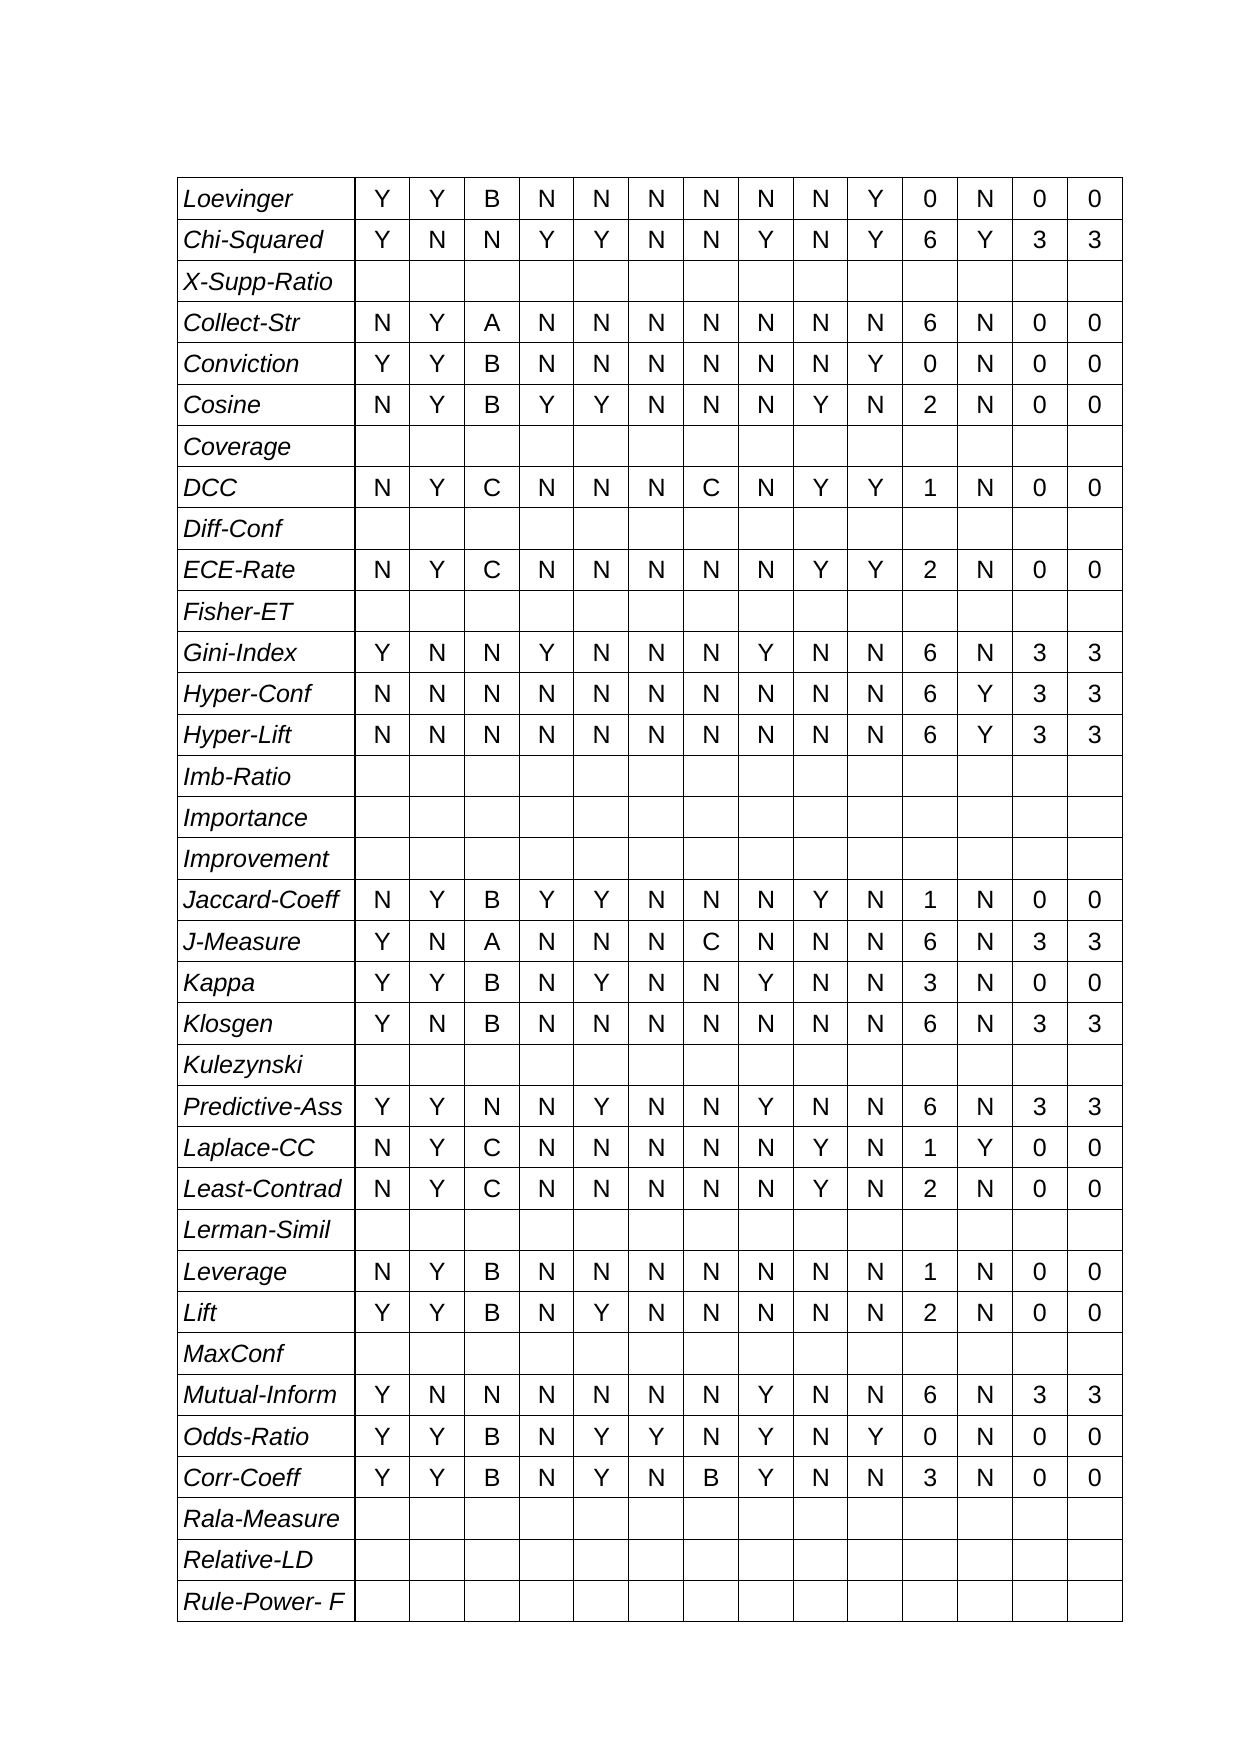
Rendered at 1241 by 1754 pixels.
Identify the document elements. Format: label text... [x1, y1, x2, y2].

table_cell Y [848, 178, 902, 218]
table_cell N [684, 632, 738, 672]
table_cell Y [574, 385, 628, 425]
table_cell [520, 1498, 573, 1538]
table_cell N [739, 385, 793, 425]
table_cell [958, 838, 1012, 878]
table_cell Y [356, 220, 409, 260]
table_cell 3 [1068, 673, 1122, 713]
table_cell N [739, 1292, 793, 1332]
table_cell Jaccard-Coeff [178, 880, 354, 920]
table_cell 0 [1013, 178, 1067, 218]
table_cell N [520, 1251, 573, 1291]
table_cell [794, 591, 847, 631]
table_cell N [684, 550, 738, 590]
table_cell 0 [1013, 1127, 1067, 1167]
table_cell N [629, 467, 683, 507]
table_cell N [794, 220, 847, 260]
table_cell Y [958, 220, 1012, 260]
table_cell N [629, 1375, 683, 1415]
table_cell N [574, 632, 628, 672]
table_cell [848, 508, 902, 548]
table_cell N [794, 1251, 847, 1291]
table_cell Corr-Coeff [178, 1457, 354, 1497]
table_cell Imb-Ratio [178, 756, 354, 796]
table_cell [356, 1045, 409, 1085]
table_cell N [410, 220, 464, 260]
table_cell [356, 756, 409, 796]
table_cell [739, 1210, 793, 1250]
table_cell A [465, 921, 519, 961]
table_cell [794, 1581, 847, 1621]
table_cell 2 [903, 385, 957, 425]
table_cell [739, 756, 793, 796]
table_cell N [520, 302, 573, 342]
table_cell 3 [1068, 1375, 1122, 1415]
table_cell 3 [1013, 1003, 1067, 1043]
table_cell [739, 1333, 793, 1373]
table_cell Y [410, 385, 464, 425]
table_cell [629, 756, 683, 796]
table_cell N [684, 1251, 738, 1291]
table_cell 0 [1068, 343, 1122, 383]
table_cell [794, 1333, 847, 1373]
table_cell 0 [1013, 1457, 1067, 1497]
table_cell Cosine [178, 385, 354, 425]
table_cell N [356, 550, 409, 590]
table_cell 1 [903, 1251, 957, 1291]
table_cell [410, 838, 464, 878]
table_cell N [465, 1375, 519, 1415]
table_cell N [739, 1003, 793, 1043]
table_cell Y [574, 1292, 628, 1332]
table_cell [629, 508, 683, 548]
table_cell 0 [1013, 1292, 1067, 1332]
table_cell 0 [1068, 178, 1122, 218]
table_cell [958, 1210, 1012, 1250]
table_cell 0 [1013, 343, 1067, 383]
table_cell [794, 1540, 847, 1580]
table_cell Y [794, 385, 847, 425]
table_cell N [629, 632, 683, 672]
table_cell [903, 1540, 957, 1580]
table_cell [629, 1498, 683, 1538]
table_cell N [520, 1375, 573, 1415]
table_cell [356, 1498, 409, 1538]
table_cell 0 [1068, 1127, 1122, 1167]
table_cell N [629, 1251, 683, 1291]
table_cell Y [356, 178, 409, 218]
table_cell N [574, 550, 628, 590]
table_cell Y [958, 673, 1012, 713]
table_cell Y [410, 1086, 464, 1126]
table_cell N [739, 715, 793, 755]
table_cell N [520, 343, 573, 383]
table_cell [465, 426, 519, 466]
table_cell [794, 838, 847, 878]
table_cell N [629, 1292, 683, 1332]
table_cell [903, 756, 957, 796]
table_cell Y [410, 1416, 464, 1456]
table_cell 3 [1013, 220, 1067, 260]
table_cell Y [739, 1416, 793, 1456]
table_cell [958, 1581, 1012, 1621]
table_cell 3 [1013, 1086, 1067, 1126]
table_cell 0 [1068, 1457, 1122, 1497]
table_cell Y [356, 921, 409, 961]
table_cell 1 [903, 880, 957, 920]
table_cell [1068, 261, 1122, 301]
table_cell [958, 261, 1012, 301]
table_cell N [739, 1168, 793, 1208]
table_cell [848, 1581, 902, 1621]
table_cell 2 [903, 1292, 957, 1332]
table_cell [684, 1540, 738, 1580]
table_cell N [574, 1168, 628, 1208]
table_cell [465, 1581, 519, 1621]
table_cell [684, 1210, 738, 1250]
table_cell Y [574, 880, 628, 920]
table_cell [520, 1540, 573, 1580]
table_cell Y [410, 1168, 464, 1208]
table_cell 3 [1013, 921, 1067, 961]
table_cell Y [958, 1127, 1012, 1167]
table_cell N [574, 921, 628, 961]
table_cell Lerman-Simil [178, 1210, 354, 1250]
table_cell N [848, 1457, 902, 1497]
table_cell [739, 1045, 793, 1085]
table_cell Conviction [178, 343, 354, 383]
table_cell [465, 508, 519, 548]
table_cell [574, 261, 628, 301]
table_cell [958, 1045, 1012, 1085]
table_cell 0 [1013, 302, 1067, 342]
table_cell N [739, 880, 793, 920]
table_cell N [520, 1457, 573, 1497]
table_cell N [629, 673, 683, 713]
table_cell [794, 797, 847, 837]
table_cell N [574, 1003, 628, 1043]
table_cell Y [356, 1416, 409, 1456]
table_cell N [410, 632, 464, 672]
table_cell [684, 261, 738, 301]
table_cell N [794, 673, 847, 713]
table_cell 0 [1068, 550, 1122, 590]
table_cell N [794, 1086, 847, 1126]
table_cell [903, 426, 957, 466]
table_cell [739, 261, 793, 301]
table_cell N [848, 385, 902, 425]
table_cell [1013, 508, 1067, 548]
table_cell 3 [1068, 632, 1122, 672]
table_cell [794, 508, 847, 548]
table_cell N [794, 921, 847, 961]
table_cell N [848, 1375, 902, 1415]
table_cell N [356, 673, 409, 713]
table_cell [356, 797, 409, 837]
table_cell N [958, 1168, 1012, 1208]
table_cell N [629, 178, 683, 218]
table_cell 0 [1068, 302, 1122, 342]
table_cell N [684, 178, 738, 218]
table_cell N [958, 178, 1012, 218]
table_cell [848, 1498, 902, 1538]
table_cell [903, 591, 957, 631]
table_cell N [520, 550, 573, 590]
table_cell Y [574, 220, 628, 260]
table_cell [520, 261, 573, 301]
table_cell Least-Contrad [178, 1168, 354, 1208]
table_cell [629, 261, 683, 301]
table_cell Y [739, 1457, 793, 1497]
table_cell Y [629, 1416, 683, 1456]
table_cell N [629, 1168, 683, 1208]
table_cell N [629, 1086, 683, 1126]
table_cell N [958, 467, 1012, 507]
table_cell Hyper-Lift [178, 715, 354, 755]
table_cell B [465, 1457, 519, 1497]
table_cell Y [739, 632, 793, 672]
table_cell [1013, 426, 1067, 466]
table_cell 0 [1013, 1251, 1067, 1291]
table_cell 2 [903, 550, 957, 590]
table_cell Y [520, 385, 573, 425]
table_cell [465, 1333, 519, 1373]
table_cell [574, 838, 628, 878]
table_cell N [629, 880, 683, 920]
table_cell N [739, 1251, 793, 1291]
table_cell N [684, 1375, 738, 1415]
table_cell N [465, 632, 519, 672]
table_cell [629, 838, 683, 878]
table_cell [794, 261, 847, 301]
table_cell N [958, 343, 1012, 383]
table_cell Fisher-ET [178, 591, 354, 631]
table_cell N [958, 1416, 1012, 1456]
table_cell N [356, 880, 409, 920]
table_cell Klosgen [178, 1003, 354, 1043]
table_cell N [848, 962, 902, 1002]
table_cell Kappa [178, 962, 354, 1002]
table_cell N [629, 550, 683, 590]
table_cell N [794, 1003, 847, 1043]
table_cell Y [848, 343, 902, 383]
table_cell [794, 756, 847, 796]
table_cell N [958, 1251, 1012, 1291]
table_cell N [684, 1292, 738, 1332]
table_cell Y [794, 1168, 847, 1208]
table_cell N [684, 1168, 738, 1208]
table_cell 3 [1013, 673, 1067, 713]
table_cell [1068, 591, 1122, 631]
table_cell [574, 797, 628, 837]
table_cell N [520, 1003, 573, 1043]
table_cell N [684, 1416, 738, 1456]
table_cell [739, 1581, 793, 1621]
table_cell N [520, 673, 573, 713]
table_cell Y [356, 1457, 409, 1497]
table_cell B [465, 1292, 519, 1332]
table_cell [903, 797, 957, 837]
table_cell N [958, 302, 1012, 342]
table_cell [684, 591, 738, 631]
table_cell Y [520, 632, 573, 672]
table_cell [574, 1045, 628, 1085]
table_cell [1068, 1540, 1122, 1580]
table_cell [574, 1581, 628, 1621]
table_cell [739, 1540, 793, 1580]
table_cell [520, 508, 573, 548]
table_cell N [574, 1251, 628, 1291]
table_cell Predictive-Ass [178, 1086, 354, 1126]
table_cell N [684, 385, 738, 425]
table_cell N [739, 673, 793, 713]
table_cell 3 [1068, 715, 1122, 755]
table_cell 0 [1068, 467, 1122, 507]
table_cell N [958, 1292, 1012, 1332]
table_cell [465, 261, 519, 301]
table_cell B [465, 343, 519, 383]
table_cell [848, 261, 902, 301]
table_cell N [465, 1086, 519, 1126]
table_cell Diff-Conf [178, 508, 354, 548]
table_cell [958, 591, 1012, 631]
table_cell [1068, 756, 1122, 796]
table_cell N [356, 467, 409, 507]
table_cell 0 [1068, 880, 1122, 920]
table_cell Y [739, 1375, 793, 1415]
table_cell N [794, 632, 847, 672]
table_cell N [794, 178, 847, 218]
table_cell [739, 426, 793, 466]
table_cell [1068, 797, 1122, 837]
table_cell [410, 1540, 464, 1580]
table_cell N [848, 632, 902, 672]
table_cell N [574, 673, 628, 713]
table_cell N [848, 302, 902, 342]
table_cell [520, 797, 573, 837]
table_cell MaxConf [178, 1333, 354, 1373]
table_cell [1013, 1333, 1067, 1373]
table_cell [465, 797, 519, 837]
table_cell [1013, 261, 1067, 301]
table_cell [410, 591, 464, 631]
table_cell Leverage [178, 1251, 354, 1291]
table_cell Y [574, 1086, 628, 1126]
table_cell [629, 591, 683, 631]
table_cell Gini-Index [178, 632, 354, 672]
table_cell Y [574, 962, 628, 1002]
table_cell Hyper-Conf [178, 673, 354, 713]
table_cell [410, 756, 464, 796]
table_cell [520, 1581, 573, 1621]
table_cell [520, 426, 573, 466]
table_cell N [574, 467, 628, 507]
table_cell [465, 1210, 519, 1250]
table_cell [848, 1210, 902, 1250]
table_cell [465, 591, 519, 631]
table_cell N [410, 715, 464, 755]
table_cell N [356, 715, 409, 755]
table_cell B [465, 962, 519, 1002]
table_cell N [794, 962, 847, 1002]
table_cell 3 [903, 962, 957, 1002]
table_cell 0 [903, 343, 957, 383]
table_cell 6 [903, 1003, 957, 1043]
table_cell N [794, 1375, 847, 1415]
table_cell [465, 838, 519, 878]
table_cell Y [410, 302, 464, 342]
table_cell Y [356, 1375, 409, 1415]
table_cell [356, 591, 409, 631]
table_cell [465, 1540, 519, 1580]
table_cell N [629, 385, 683, 425]
table_cell Laplace-CC [178, 1127, 354, 1167]
table_cell [684, 838, 738, 878]
table_cell N [465, 220, 519, 260]
table_cell N [958, 1457, 1012, 1497]
table_cell Y [739, 962, 793, 1002]
table_cell N [574, 178, 628, 218]
table_cell N [739, 302, 793, 342]
table_cell [410, 261, 464, 301]
table_cell [739, 1498, 793, 1538]
table_cell [520, 1210, 573, 1250]
table_cell [739, 591, 793, 631]
table_cell [958, 1333, 1012, 1373]
table_cell X-Supp-Ratio [178, 261, 354, 301]
table_cell N [520, 1292, 573, 1332]
table_cell [958, 426, 1012, 466]
table_cell [520, 1333, 573, 1373]
table_cell C [684, 467, 738, 507]
table_cell N [684, 302, 738, 342]
table_cell Coverage [178, 426, 354, 466]
table_cell N [410, 673, 464, 713]
table_cell N [520, 921, 573, 961]
table_cell 0 [1013, 467, 1067, 507]
table_cell [1068, 1045, 1122, 1085]
table_cell [410, 426, 464, 466]
table_cell C [465, 467, 519, 507]
table_cell [739, 797, 793, 837]
table_cell Y [794, 467, 847, 507]
table_cell N [958, 632, 1012, 672]
table_cell N [465, 715, 519, 755]
table_cell [410, 1045, 464, 1085]
table_cell N [794, 1457, 847, 1497]
table_cell [356, 1581, 409, 1621]
table_cell [848, 1540, 902, 1580]
table_cell [684, 1333, 738, 1373]
table_cell Y [958, 715, 1012, 755]
table_cell [684, 1045, 738, 1085]
table_cell [574, 591, 628, 631]
table_cell [794, 1210, 847, 1250]
table_cell [574, 1498, 628, 1538]
table_cell 0 [1068, 962, 1122, 1002]
table_cell Y [520, 220, 573, 260]
table_cell Y [356, 1003, 409, 1043]
table_cell 3 [903, 1457, 957, 1497]
table_cell N [520, 1416, 573, 1456]
table_cell 3 [1068, 921, 1122, 961]
table_cell [1013, 1581, 1067, 1621]
table_cell ECE-Rate [178, 550, 354, 590]
table_cell N [848, 880, 902, 920]
table_cell 3 [1013, 632, 1067, 672]
table_cell 3 [1068, 1003, 1122, 1043]
table_cell Y [848, 550, 902, 590]
table_cell 2 [903, 1168, 957, 1208]
table_cell Y [410, 178, 464, 218]
table_cell [1013, 1210, 1067, 1250]
table_cell [903, 1333, 957, 1373]
table_cell [848, 1333, 902, 1373]
table_cell [739, 838, 793, 878]
table_cell Y [410, 1292, 464, 1332]
table_cell N [520, 1086, 573, 1126]
table_cell [1013, 1540, 1067, 1580]
table_cell [739, 508, 793, 548]
table_cell Y [848, 467, 902, 507]
table_cell 3 [1068, 220, 1122, 260]
table_cell [520, 1045, 573, 1085]
table_cell [1068, 426, 1122, 466]
table_cell C [465, 550, 519, 590]
table_cell Y [794, 880, 847, 920]
table_cell N [684, 715, 738, 755]
table_cell N [794, 302, 847, 342]
table_cell [520, 838, 573, 878]
table_cell [848, 838, 902, 878]
table_cell Mutual-Inform [178, 1375, 354, 1415]
table_cell N [739, 343, 793, 383]
table_cell [794, 1498, 847, 1538]
table_cell [1013, 1498, 1067, 1538]
table_cell [410, 1210, 464, 1250]
table_cell B [465, 880, 519, 920]
table_cell [1013, 1045, 1067, 1085]
table_cell N [794, 1292, 847, 1332]
table_cell N [356, 1251, 409, 1291]
table_cell [465, 1498, 519, 1538]
table_cell Y [410, 1251, 464, 1291]
table_cell N [958, 385, 1012, 425]
table_cell [356, 261, 409, 301]
table_cell [684, 1498, 738, 1538]
table_cell [958, 797, 1012, 837]
table_cell [356, 426, 409, 466]
table_cell N [520, 467, 573, 507]
table_cell N [629, 1457, 683, 1497]
table_cell [903, 1581, 957, 1621]
table_cell [903, 1498, 957, 1538]
table_cell Y [356, 1292, 409, 1332]
table_cell Y [410, 962, 464, 1002]
table_cell [1013, 756, 1067, 796]
table_cell [958, 1540, 1012, 1580]
table_cell N [520, 1127, 573, 1167]
table_cell N [574, 302, 628, 342]
table_cell [574, 1540, 628, 1580]
table_cell Rala-Measure [178, 1498, 354, 1538]
table_cell 0 [1013, 385, 1067, 425]
table_cell [465, 1045, 519, 1085]
table_cell 0 [1068, 1251, 1122, 1291]
table_cell DCC [178, 467, 354, 507]
table_cell [629, 1045, 683, 1085]
table_cell N [958, 550, 1012, 590]
table_cell B [465, 1003, 519, 1043]
table_cell [848, 756, 902, 796]
table_cell [356, 508, 409, 548]
table_cell N [848, 715, 902, 755]
table_cell Kulezynski [178, 1045, 354, 1085]
table_cell [794, 1045, 847, 1085]
table_cell [684, 1581, 738, 1621]
table_cell [356, 838, 409, 878]
table_cell N [958, 1086, 1012, 1126]
table_cell N [520, 962, 573, 1002]
table_cell [410, 797, 464, 837]
table_cell [1068, 1498, 1122, 1538]
table_cell [356, 1540, 409, 1580]
table_cell N [958, 1375, 1012, 1415]
table_cell [410, 1333, 464, 1373]
table_cell Y [410, 880, 464, 920]
table_cell N [958, 921, 1012, 961]
table_cell [1068, 1210, 1122, 1250]
table_cell 6 [903, 715, 957, 755]
table_cell [848, 797, 902, 837]
table_cell [410, 508, 464, 548]
table_cell 6 [903, 1375, 957, 1415]
table_cell [629, 1540, 683, 1580]
table_cell [629, 1210, 683, 1250]
table_cell B [465, 385, 519, 425]
table_cell Loevinger [178, 178, 354, 218]
table_cell B [465, 1251, 519, 1291]
table_cell [574, 756, 628, 796]
table_cell 6 [903, 220, 957, 260]
table_cell N [739, 550, 793, 590]
table_cell Y [848, 1416, 902, 1456]
table_cell Y [356, 632, 409, 672]
table_cell N [410, 921, 464, 961]
table_cell [520, 756, 573, 796]
table_cell [465, 756, 519, 796]
table_cell [410, 1498, 464, 1538]
table_cell [574, 508, 628, 548]
table_cell N [958, 962, 1012, 1002]
table_cell 0 [1013, 1168, 1067, 1208]
table_cell N [684, 1003, 738, 1043]
table_cell 3 [1068, 1086, 1122, 1126]
table_cell 0 [1068, 1416, 1122, 1456]
table_cell Y [410, 467, 464, 507]
table_cell N [958, 880, 1012, 920]
table_cell N [465, 673, 519, 713]
table_cell Improvement [178, 838, 354, 878]
table_cell [356, 1333, 409, 1373]
table_cell C [465, 1127, 519, 1167]
table_cell [903, 261, 957, 301]
table_cell N [629, 715, 683, 755]
table_cell N [356, 302, 409, 342]
table_cell N [958, 1003, 1012, 1043]
table_cell Y [794, 1127, 847, 1167]
table_cell [629, 1333, 683, 1373]
table_cell N [684, 1086, 738, 1126]
table_cell Y [574, 1457, 628, 1497]
table_cell N [739, 178, 793, 218]
table_cell [1013, 591, 1067, 631]
table_cell Y [410, 1457, 464, 1497]
table_cell Y [356, 343, 409, 383]
table_cell [574, 1210, 628, 1250]
table_cell [629, 426, 683, 466]
table_cell [848, 591, 902, 631]
table_cell N [739, 1127, 793, 1167]
table_cell N [684, 880, 738, 920]
table_cell Y [410, 550, 464, 590]
table_cell N [520, 1168, 573, 1208]
table_cell N [684, 220, 738, 260]
table_cell [1068, 508, 1122, 548]
table_cell N [848, 1127, 902, 1167]
table_cell 6 [903, 632, 957, 672]
table_cell 6 [903, 921, 957, 961]
table_cell N [629, 962, 683, 1002]
table_cell [629, 797, 683, 837]
table_cell [684, 508, 738, 548]
table_cell [684, 426, 738, 466]
table_cell Y [739, 220, 793, 260]
table_cell N [848, 1292, 902, 1332]
table_cell [903, 838, 957, 878]
table_cell Y [520, 880, 573, 920]
table_cell 0 [1013, 880, 1067, 920]
table_cell [903, 1210, 957, 1250]
table_cell N [848, 1168, 902, 1208]
table_cell [848, 1045, 902, 1085]
table_cell Y [410, 1127, 464, 1167]
table_cell N [739, 467, 793, 507]
table_cell [410, 1581, 464, 1621]
table_cell 0 [1013, 962, 1067, 1002]
table_cell [1013, 838, 1067, 878]
table_cell B [684, 1457, 738, 1497]
table_cell N [848, 1003, 902, 1043]
table_cell Importance [178, 797, 354, 837]
table_cell A [465, 302, 519, 342]
table_cell [1068, 838, 1122, 878]
table_cell [848, 426, 902, 466]
table_cell Relative-LD [178, 1540, 354, 1580]
table_cell N [794, 715, 847, 755]
table_cell [574, 1333, 628, 1373]
table_cell N [629, 1127, 683, 1167]
table_cell N [739, 921, 793, 961]
table_cell [794, 426, 847, 466]
table_cell [356, 1210, 409, 1250]
table_cell Y [794, 550, 847, 590]
table_cell N [356, 1168, 409, 1208]
table_cell 0 [1068, 385, 1122, 425]
table_cell N [684, 673, 738, 713]
table_cell Odds-Ratio [178, 1416, 354, 1456]
table_cell N [356, 1127, 409, 1167]
table_cell Lift [178, 1292, 354, 1332]
table_cell Y [356, 1086, 409, 1126]
table_cell N [574, 1127, 628, 1167]
table_cell 3 [1013, 715, 1067, 755]
table_cell N [629, 343, 683, 383]
table_cell [684, 797, 738, 837]
table_cell N [520, 178, 573, 218]
table_cell N [794, 343, 847, 383]
table_cell N [574, 1375, 628, 1415]
table_cell [958, 1498, 1012, 1538]
table_cell 1 [903, 467, 957, 507]
table_cell [629, 1581, 683, 1621]
table_cell 0 [1013, 1416, 1067, 1456]
table_cell N [629, 1003, 683, 1043]
table_cell [903, 508, 957, 548]
table_cell 0 [1068, 1292, 1122, 1332]
table_cell 0 [903, 178, 957, 218]
table_cell [1068, 1581, 1122, 1621]
table_cell N [848, 1251, 902, 1291]
table_cell Collect-Str [178, 302, 354, 342]
table_cell N [684, 343, 738, 383]
table_cell N [684, 962, 738, 1002]
table_cell [958, 508, 1012, 548]
table_cell 3 [1013, 1375, 1067, 1415]
table_cell [1013, 797, 1067, 837]
table_cell N [629, 921, 683, 961]
table_cell [903, 1045, 957, 1085]
table_cell 0 [1068, 1168, 1122, 1208]
table_cell Y [848, 220, 902, 260]
table_cell Y [356, 962, 409, 1002]
table_cell N [520, 715, 573, 755]
table_cell 6 [903, 302, 957, 342]
table_cell 0 [903, 1416, 957, 1456]
table_cell N [356, 385, 409, 425]
table_cell J-Measure [178, 921, 354, 961]
table_cell C [684, 921, 738, 961]
table_cell B [465, 178, 519, 218]
table_cell [958, 756, 1012, 796]
table_cell C [465, 1168, 519, 1208]
table_cell Y [410, 343, 464, 383]
table_cell Y [574, 1416, 628, 1456]
table_cell 6 [903, 1086, 957, 1126]
table_cell [574, 426, 628, 466]
table_cell Rule-Power- F [178, 1581, 354, 1621]
table_cell 0 [1013, 550, 1067, 590]
table_cell [520, 591, 573, 631]
table_cell N [410, 1003, 464, 1043]
table_cell N [848, 1086, 902, 1126]
table_cell N [410, 1375, 464, 1415]
table_cell 1 [903, 1127, 957, 1167]
table_cell N [629, 220, 683, 260]
table_cell Chi-Squared [178, 220, 354, 260]
table_cell N [848, 673, 902, 713]
table_cell [684, 756, 738, 796]
table_cell 6 [903, 673, 957, 713]
table_cell N [629, 302, 683, 342]
table_cell N [574, 343, 628, 383]
table_cell B [465, 1416, 519, 1456]
table_cell [1068, 1333, 1122, 1373]
table_cell N [574, 715, 628, 755]
table_cell N [848, 921, 902, 961]
table_cell N [794, 1416, 847, 1456]
table_cell N [684, 1127, 738, 1167]
table_cell Y [739, 1086, 793, 1126]
